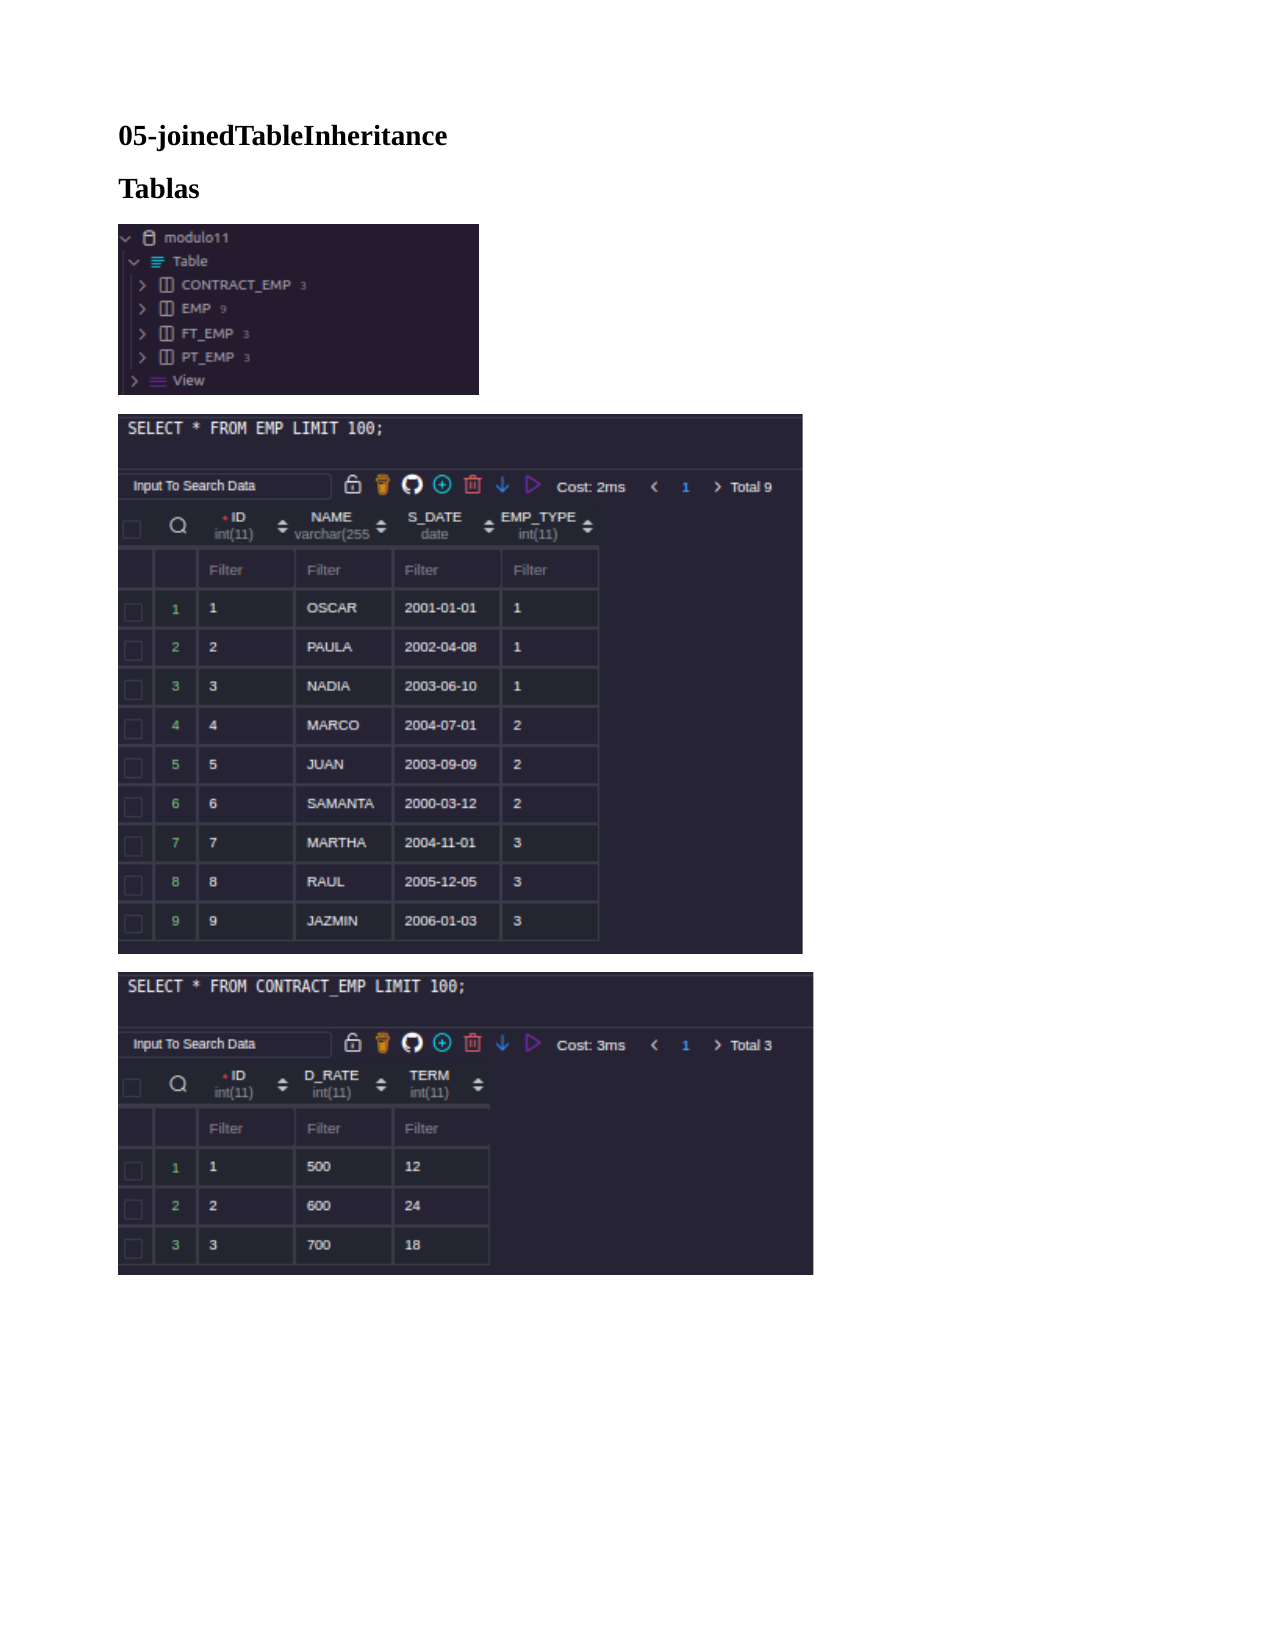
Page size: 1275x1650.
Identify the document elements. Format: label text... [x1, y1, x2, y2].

text Tablas [118, 171, 1157, 205]
picture [118, 972, 814, 1275]
picture [118, 224, 479, 395]
text 05-joinedTableInheritance [118, 118, 1157, 152]
picture [118, 414, 803, 954]
